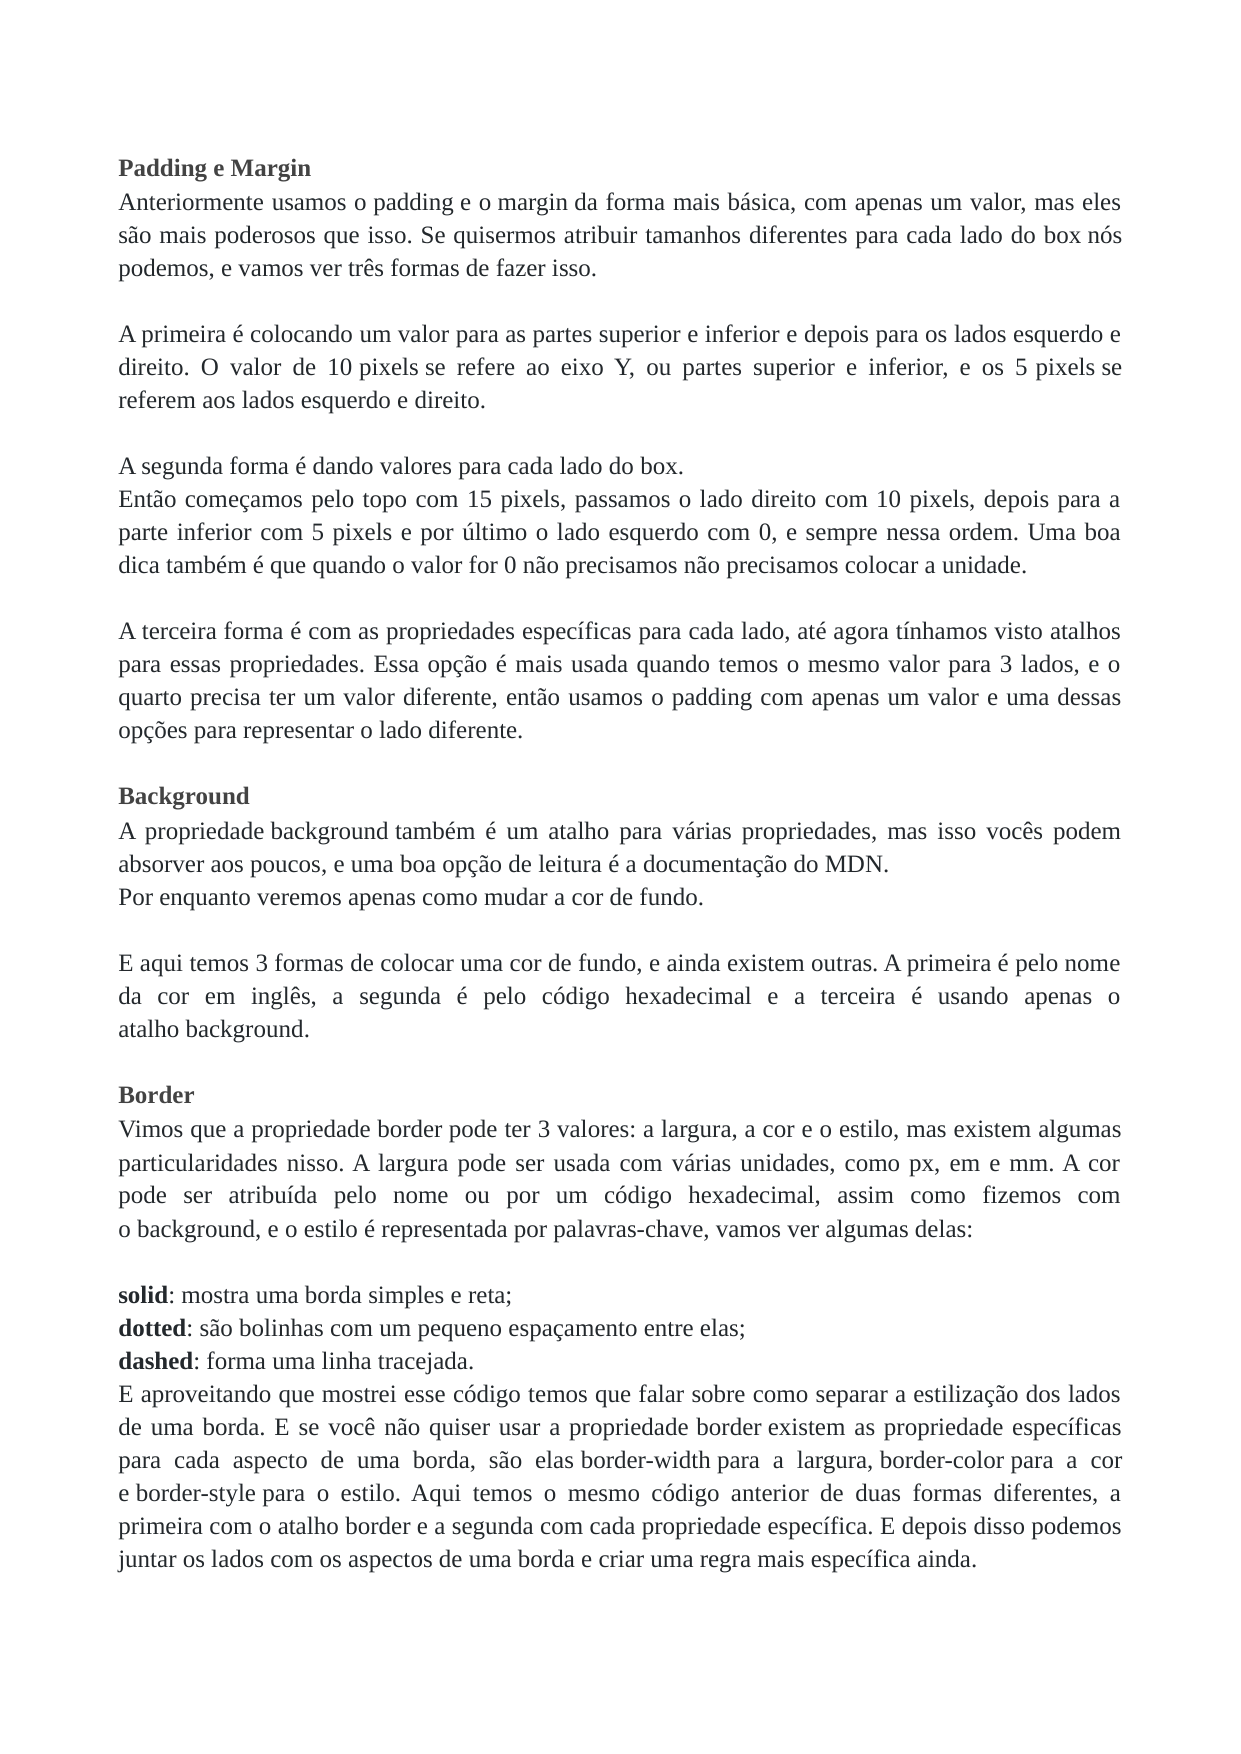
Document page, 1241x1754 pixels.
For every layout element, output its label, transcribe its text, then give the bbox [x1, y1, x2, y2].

text Vimos que a propriedade border pode ter 3 valores: a largura, a cor e o estilo, mas existem algumas particularidades nisso. A largura pode ser usada com várias unidades, como px, em e mm. A cor pode ser atribuída pelo nome ou por um código hexadecimal, assim como fizemos com o background, e o estilo é representada por palavras-chave, vamos ver algumas delas: [118, 1114, 1122, 1242]
text E aqui temos 3 formas de colocar uma cor de fundo, e ainda existem outras. A primeira é pelo nome da cor em inglês, a segunda é pelo código hexadecimal e a terceira é usando apenas o atalho background. [118, 948, 1122, 1043]
text solid: mostra uma borda simples e reta; [118, 1280, 1122, 1308]
subtitle Background [118, 781, 1122, 810]
subtitle Padding e Margin [118, 153, 1122, 181]
text E aproveitando que mostrei esse código temos que falar sobre como separar a estilização dos lados de uma borda. E se você não quiser usar a propriedade border existem as propriedade específicas para cada aspecto de uma borda, são elas border-width para a largura, border-color para a cor e border-style para o estilo. Aqui temos o mesmo código anterior de duas formas diferentes, a primeira com o atalho border e a segunda com cada propriedade específica. E depois disso podemos juntar os lados com os aspectos de uma borda e criar uma regra mais específica ainda. [118, 1379, 1122, 1573]
text Anteriormente usamos o padding e o margin da forma mais básica, com apenas um valor, mas eles são mais poderosos que isso. Se quisermos atribuir tamanhos diferentes para cada lado do box nós podemos, e vamos ver três formas de fazer isso. [118, 187, 1122, 282]
text A primeira é colocando um valor para as partes superior e inferior e depois para os lados esquerdo e direito. O valor de 10 pixels se refere ao eixo Y, ou partes superior e inferior, e os 5 pixels se referem aos lados esquerdo e direito. [118, 319, 1122, 414]
text dashed: forma uma linha tracejada. [118, 1346, 1122, 1374]
text A terceira forma é com as propriedades específicas para cada lado, até agora tínhamos visto atalhos para essas propriedades. Essa opção é mais usada quando temos o mesmo valor para 3 lados, e o quarto precisa ter um valor diferente, então usamos o padding com apenas um valor e uma dessas opções para representar o lado diferente. [118, 616, 1122, 744]
text Então começamos pelo topo com 15 pixels, passamos o lado direito com 10 pixels, depois para a parte inferior com 5 pixels e por último o lado esquerdo com 0, e sempre nessa ordem. Uma boa dica também é que quando o valor for 0 não precisamos não precisamos colocar a unidade. [118, 484, 1122, 579]
text A propriedade background também é um atalho para várias propriedades, mas isso vocês podem absorver aos poucos, e uma boa opção de leitura é a documentação do MDN. [118, 816, 1122, 878]
subtitle Border [118, 1080, 1122, 1109]
text A segunda forma é dando valores para cada lado do box. [118, 451, 1122, 480]
text Por enquanto veremos apenas como mudar a cor de fundo. [118, 882, 1122, 911]
text dotted: são bolinhas com um pequeno espaçamento entre elas; [118, 1313, 1122, 1341]
